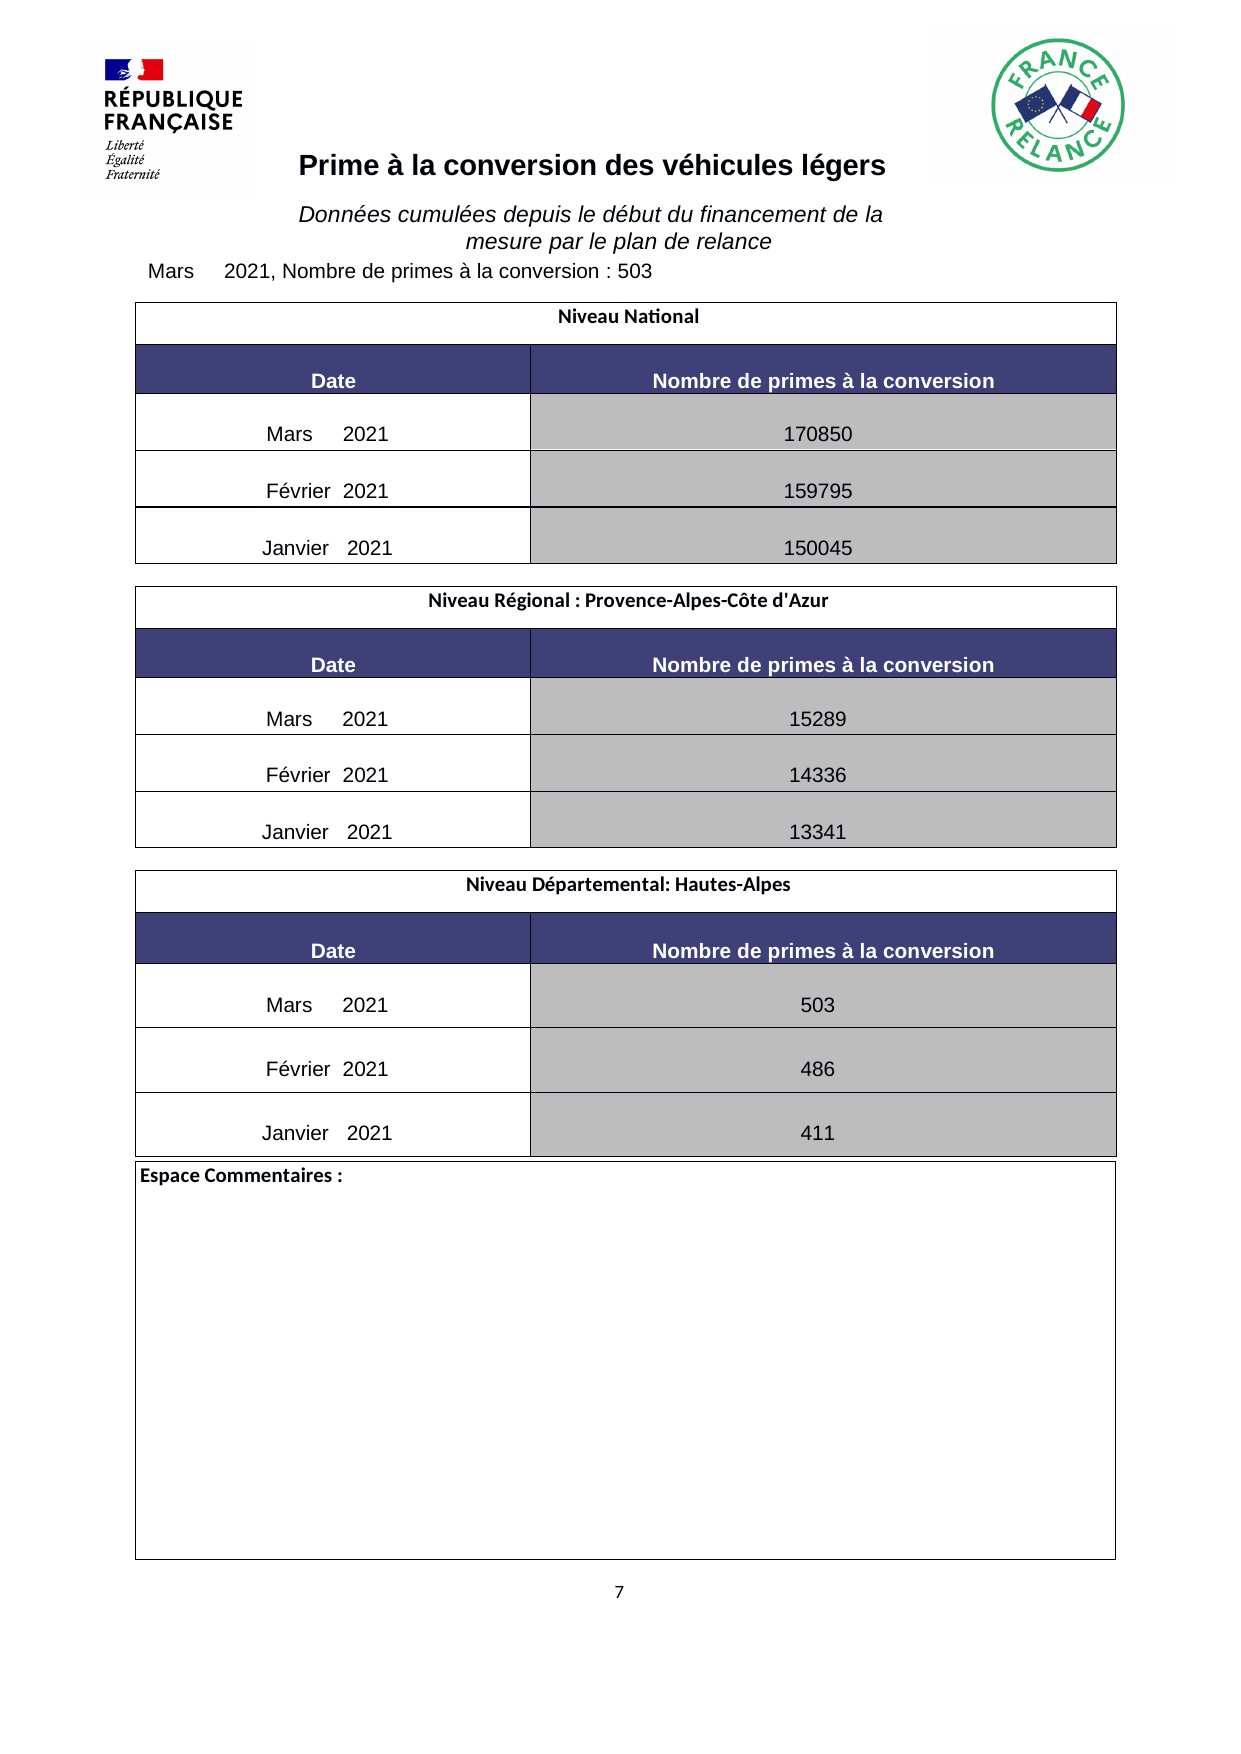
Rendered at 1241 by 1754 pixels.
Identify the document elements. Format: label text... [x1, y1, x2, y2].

table_cell 486 [531, 1028, 1116, 1092]
table_cell 15289 [531, 678, 1116, 734]
table_header Niveau Régional : Provence-Alpes-Côte d'Azur [136, 587, 1116, 628]
table_cell Février 2021 [136, 1028, 530, 1092]
text Données cumulées depuis le début du financement de la mesure par le plan de relance [148, 200, 1093, 254]
picture [926, 17, 1189, 185]
table_cell 14336 [531, 735, 1116, 791]
table_cell 159795 [531, 451, 1116, 506]
table_cell Janvier 2021 [136, 1093, 530, 1156]
table_cell Date [136, 345, 530, 393]
table_header Niveau National [136, 303, 1116, 344]
table_cell Nombre de primes à la conversion [531, 629, 1116, 677]
table_cell Nombre de primes à la conversion [531, 913, 1116, 963]
text Prime à la conversion des véhicules légers [263, 148, 926, 181]
table_cell 150045 [531, 508, 1116, 563]
picture [84, 39, 263, 200]
table_cell Date [136, 913, 530, 963]
text Mars 2021, Nombre de primes à la conversion : 503 [148, 259, 1093, 283]
table_cell 170850 [531, 394, 1116, 449]
table_cell 13341 [531, 792, 1116, 847]
table_cell Janvier 2021 [136, 792, 530, 847]
table_cell Date [136, 629, 530, 677]
table_cell 503 [531, 964, 1116, 1027]
table_cell Février 2021 [136, 451, 530, 506]
table_cell Mars 2021 [136, 678, 530, 734]
text Espace Commentaires : [135, 1162, 1115, 1187]
table_cell Février 2021 [136, 735, 530, 791]
table_cell Nombre de primes à la conversion [531, 345, 1116, 393]
table_cell Janvier 2021 [136, 508, 530, 563]
table_cell 411 [531, 1093, 1116, 1156]
table_cell Mars 2021 [136, 964, 530, 1027]
table_cell Mars 2021 [136, 394, 530, 449]
table_header Niveau Départemental: Hautes-Alpes [136, 871, 1116, 912]
text 7 [0, 1580, 1238, 1603]
